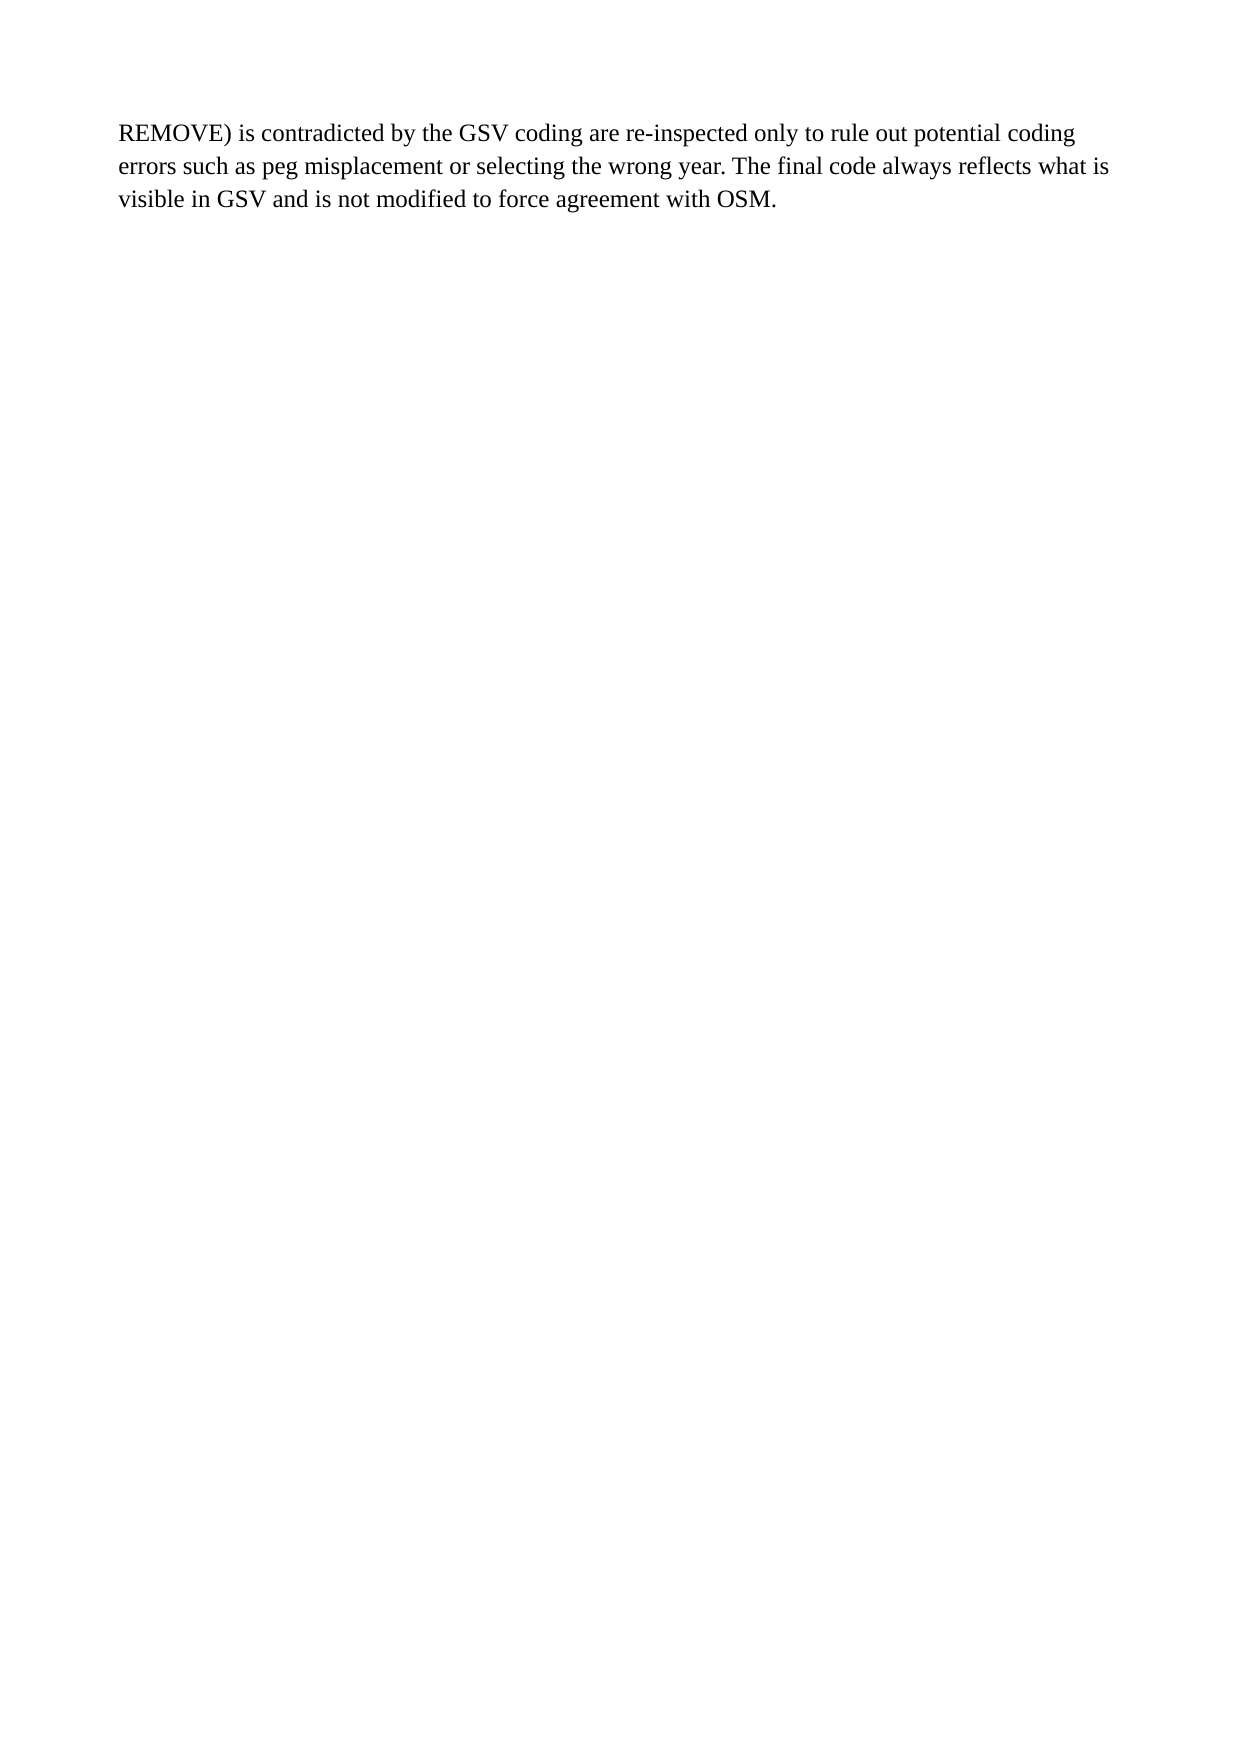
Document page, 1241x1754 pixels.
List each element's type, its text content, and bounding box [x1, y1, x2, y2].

text REMOVE) is contradicted by the GSV coding are re-inspected only to rule out potential coding errors such as peg misplacement or selecting the wrong year. The final code always reflects what is visible in GSV and is not modified to force agreement with OSM. [118, 118, 1122, 213]
